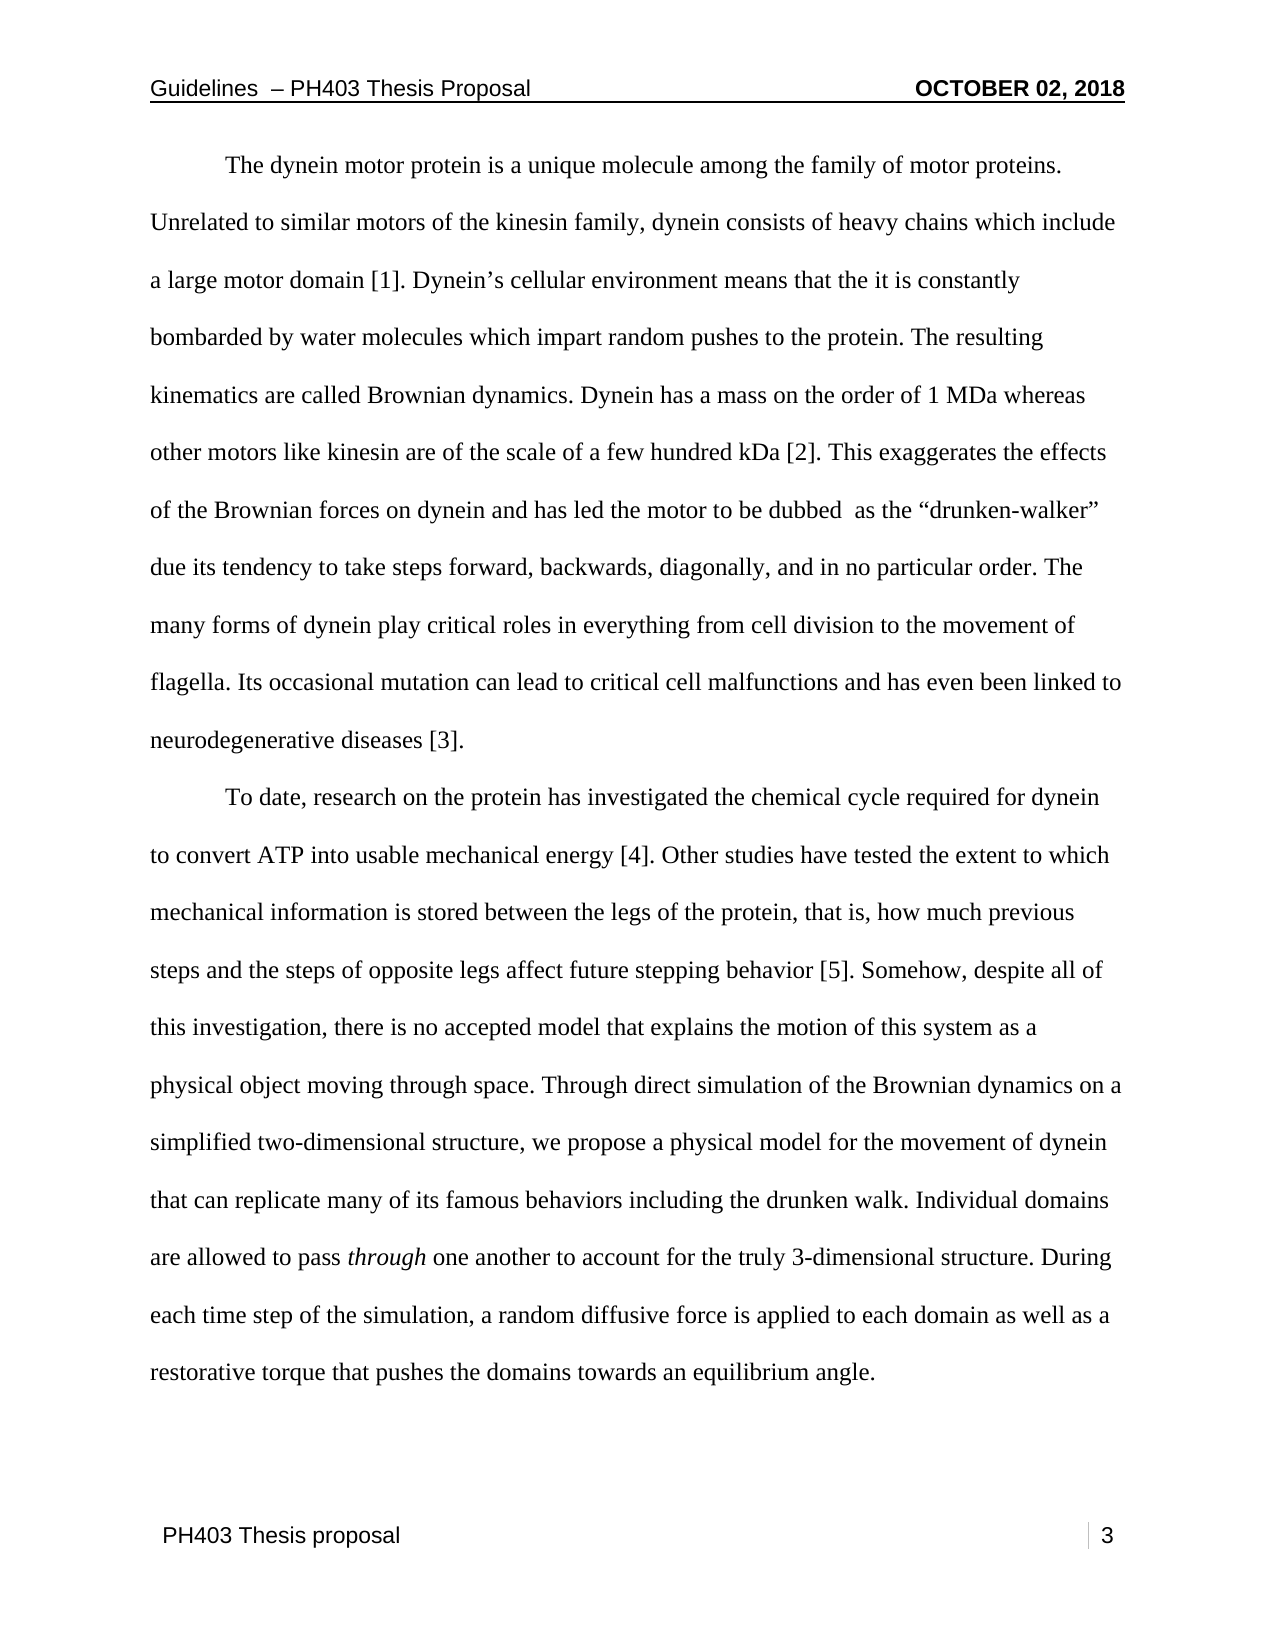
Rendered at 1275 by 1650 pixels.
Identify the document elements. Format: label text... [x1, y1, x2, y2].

text To date, research on the protein has investigated the chemical cycle required for dynein to convert ATP into usable mechanical energy [4]. Other studies have tested the extent to which mechanical information is stored between the legs of the protein, that is, how much previous steps and the steps of opposite legs affect future stepping behavior [5]. Somehow, despite all of this investigation, there is no accepted model that explains the motion of this system as a physical object moving through space. Through direct simulation of the Brownian dynamics on a simplified two-dimensional structure, we propose a physical model for the movement of dynein that can replicate many of its famous behaviors including the drunken walk. Individual domains are allowed to pass through one another to account for the truly 3-dimensional structure. During each time step of the simulation, a random diffusive force is applied to each domain as well as a restorative torque that pushes the domains towards an equilibrium angle. [150, 782, 1125, 1386]
text The dynein motor protein is a unique molecule among the family of motor proteins. Unrelated to similar motors of the kinesin family, dynein consists of heavy chains which include a large motor domain [1]. Dynein’s cellular environment means that the it is constantly bombarded by water molecules which impart random pushes to the protein. The resulting kinematics are called Brownian dynamics. Dynein has a mass on the order of 1 MDa whereas other motors like kinesin are of the scale of a few hundred kDa [2]. This exaggerates the effects of the Brownian forces on dynein and has led the motor to be dubbed as the “drunken-walker” due its tendency to take steps forward, backwards, diagonally, and in no particular order. The many forms of dynein play critical roles in everything from cell division to the movement of flagella. Its occasional mutation can lead to critical cell malfunctions and has even been linked to neurodegenerative diseases [3]. [150, 150, 1125, 754]
